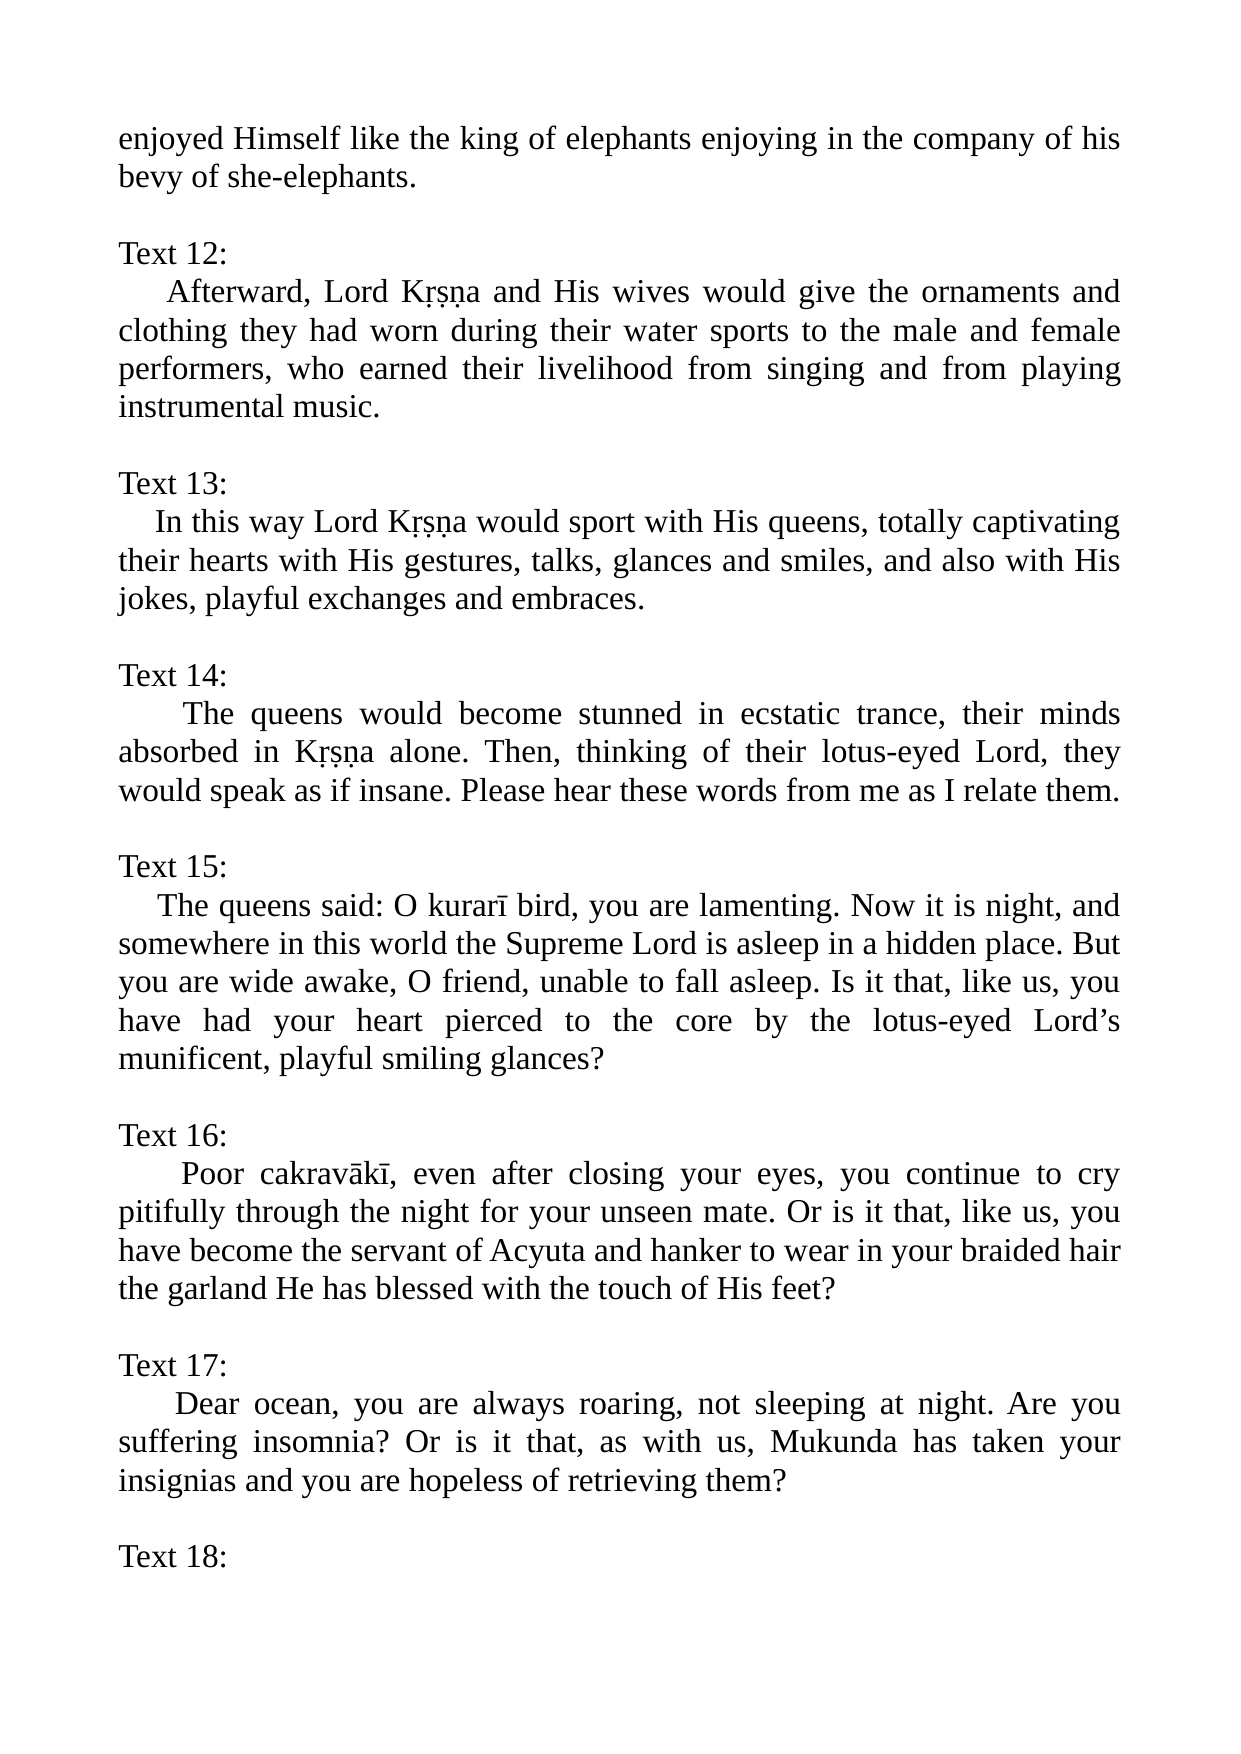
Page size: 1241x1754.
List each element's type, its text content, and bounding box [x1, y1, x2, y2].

text Text 13: [118, 463, 1122, 501]
text In this way Lord Kṛṣṇa would sport with His queens, totally captivating their hearts with His gestures, talks, glances and smiles, and also with His jokes, playful exchanges and embraces. [118, 501, 1122, 616]
text Text 16: [118, 1115, 1122, 1153]
text Afterward, Lord Kṛṣṇa and His wives would give the ornaments and clothing they had worn during their water sports to the male and female performers, who earned their livelihood from singing and from playing instrumental music. [118, 271, 1122, 425]
text Poor cakravākī, even after closing your eyes, you continue to cry pitifully through the night for your unseen mate. Or is it that, like us, you have become the servant of Acyuta and hanker to wear in your braided hair the garland He has blessed with the touch of His feet? [118, 1153, 1122, 1306]
text Text 14: [118, 655, 1122, 693]
text Dear ocean, you are always roaring, not sleeping at night. Are you suffering insomnia? Or is it that, as with us, Mukunda has taken your insignias and you are hopeless of retrieving them? [118, 1383, 1122, 1498]
text Text 12: [118, 233, 1122, 271]
text The queens said: O kurarī bird, you are lamenting. Now it is night, and somewhere in this world the Supreme Lord is asleep in a hidden place. But you are wide awake, O friend, unable to fall asleep. Is it that, like us, you have had your heart pierced to the core by the lotus-eyed Lord’s munificent, playful smiling glances? [118, 885, 1122, 1076]
text enjoyed Himself like the king of elephants enjoying in the company of his bevy of she-elephants. [118, 118, 1122, 195]
text Text 18: [118, 1536, 1122, 1575]
text The queens would become stunned in ecstatic trance, their minds absorbed in Kṛṣṇa alone. Then, thinking of their lotus-eyed Lord, they would speak as if insane. Please hear these words from me as I relate them. [118, 693, 1122, 808]
text Text 17: [118, 1345, 1122, 1383]
text Text 15: [118, 846, 1122, 885]
